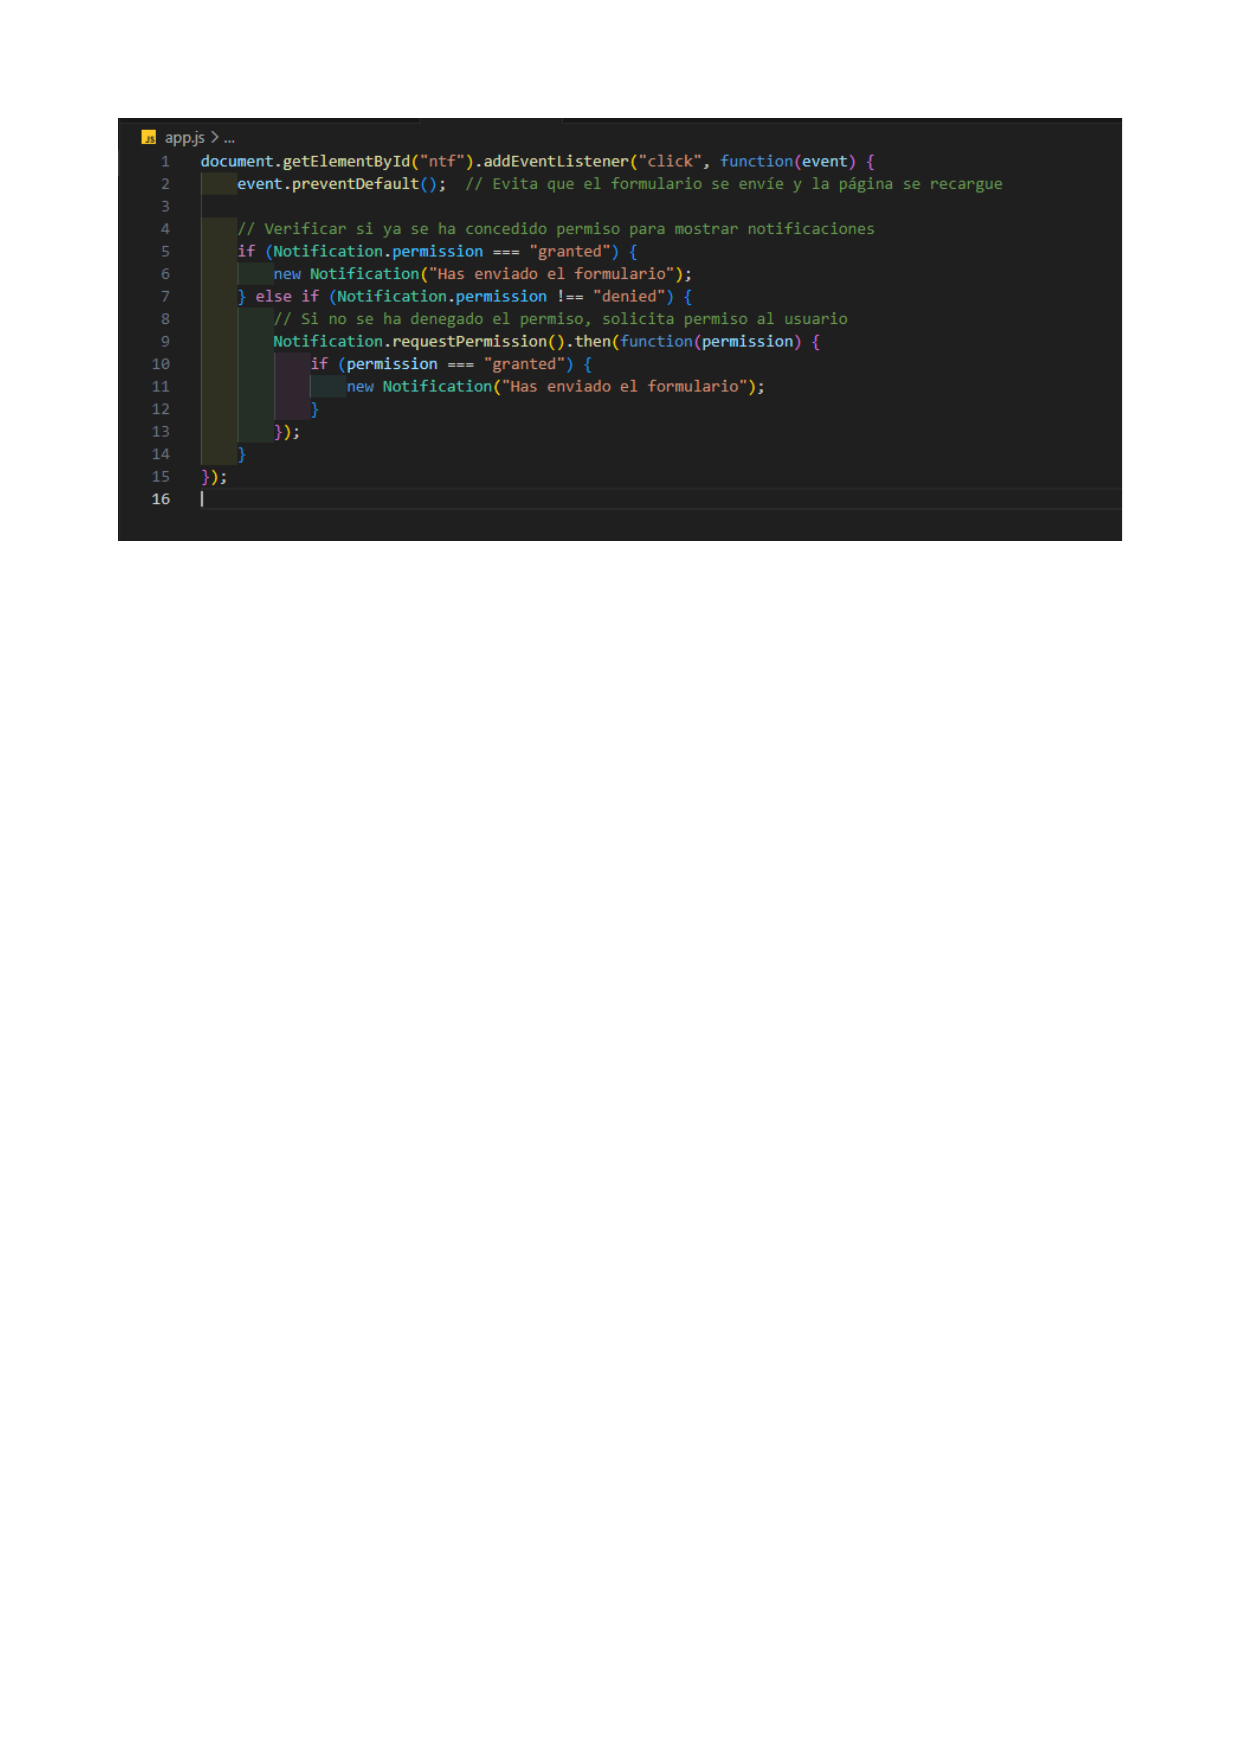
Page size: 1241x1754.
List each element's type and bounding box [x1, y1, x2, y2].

picture [118, 118, 1123, 541]
